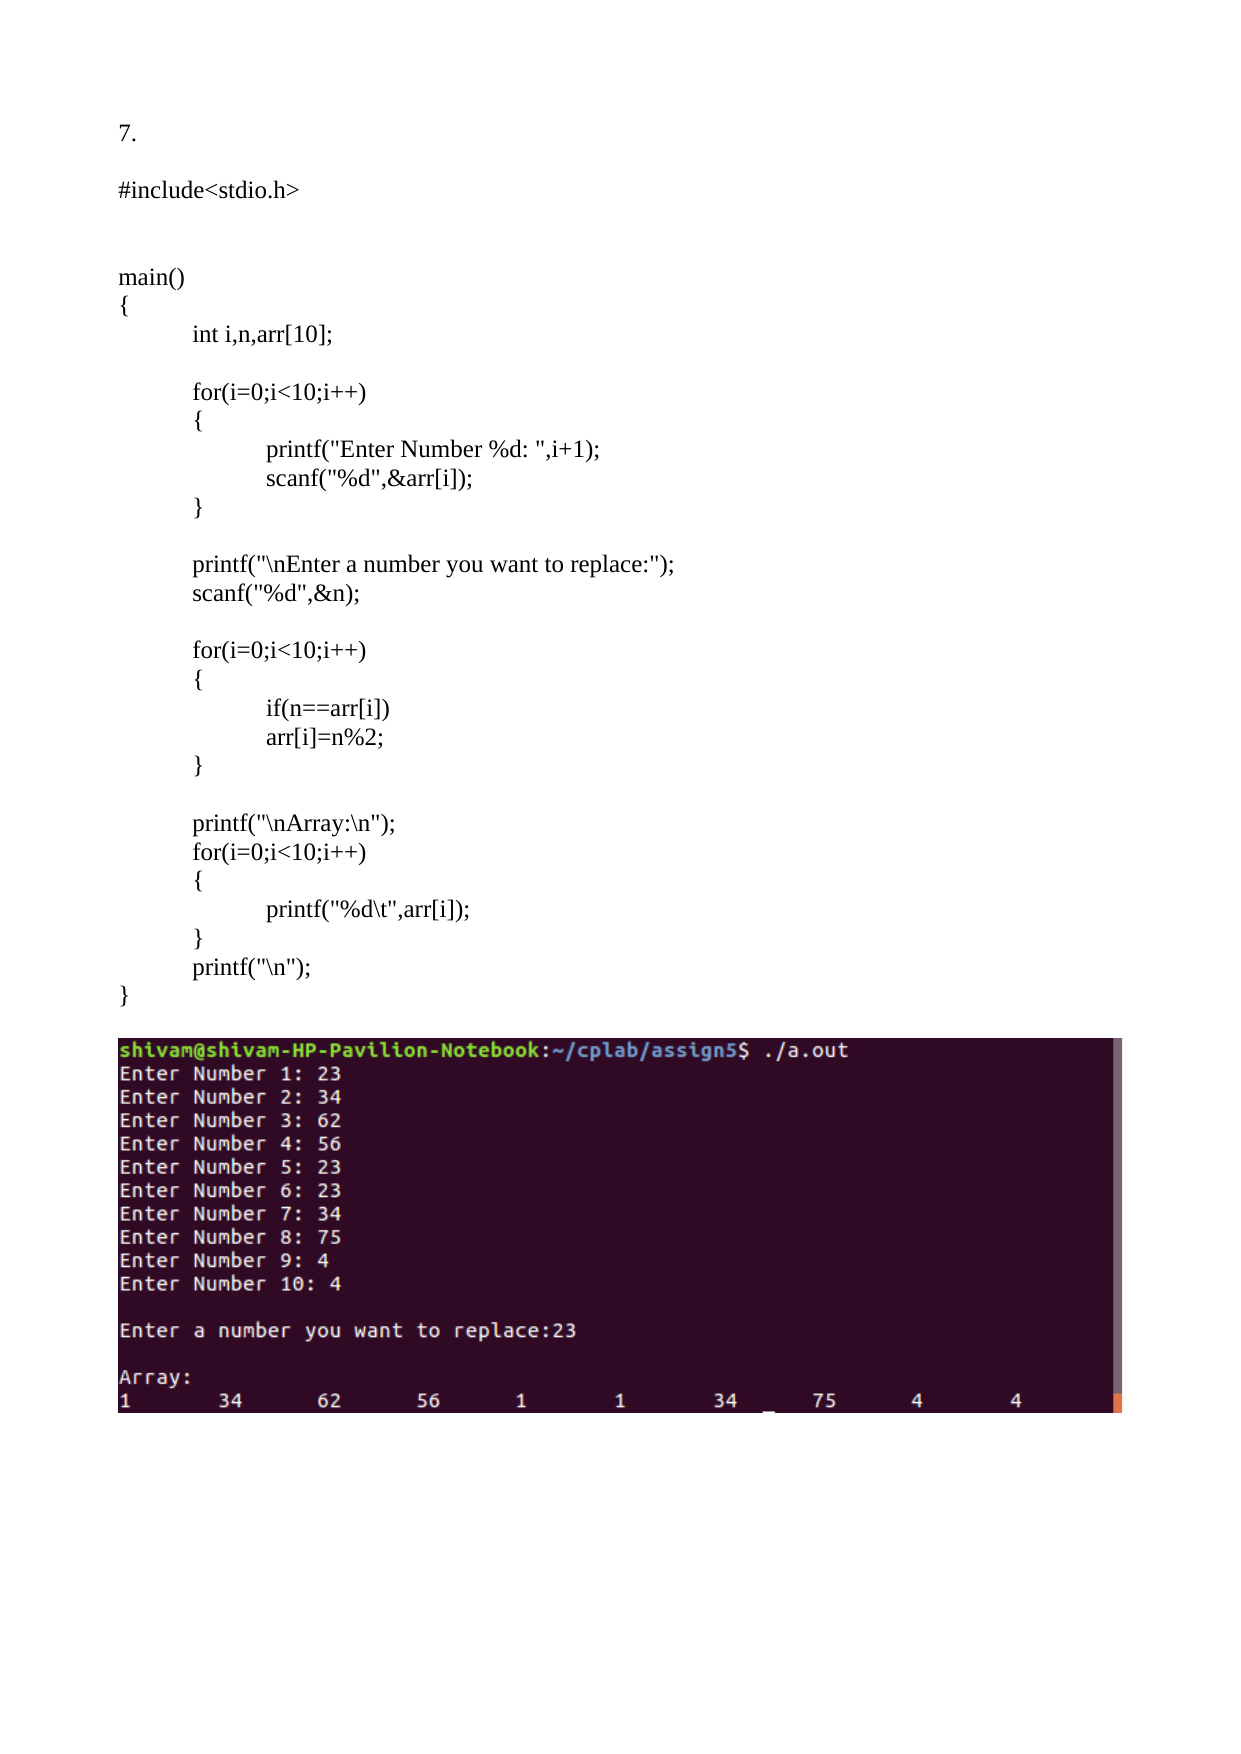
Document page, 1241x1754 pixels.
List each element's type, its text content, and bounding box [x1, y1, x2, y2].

text for(i=0;i<10;i++) [118, 377, 1122, 406]
text { [118, 866, 1122, 894]
text int i,n,arr[10]; [118, 319, 1122, 348]
text #include<stdio.h> [118, 176, 1122, 204]
text printf("%d\t",arr[i]); [118, 894, 1122, 923]
text printf("\n"); [118, 952, 1122, 981]
text main() [118, 262, 1122, 291]
text for(i=0;i<10;i++) [118, 636, 1122, 664]
text } [118, 923, 1122, 952]
text } [118, 751, 1122, 779]
text } [118, 981, 1122, 1009]
text { [118, 291, 1122, 319]
text 7. [118, 118, 1122, 147]
text printf("Enter Number %d: ",i+1); [118, 434, 1122, 463]
text { [118, 664, 1122, 693]
text printf("\nArray:\n"); [118, 808, 1122, 837]
text if(n==arr[i]) [118, 693, 1122, 722]
picture [118, 1038, 1123, 1413]
text { [118, 406, 1122, 434]
text arr[i]=n%2; [118, 722, 1122, 751]
text scanf("%d",&arr[i]); [118, 463, 1122, 492]
text } [118, 492, 1122, 521]
text printf("\nEnter a number you want to replace:"); [118, 549, 1122, 578]
text scanf("%d",&n); [118, 578, 1122, 607]
text for(i=0;i<10;i++) [118, 837, 1122, 866]
